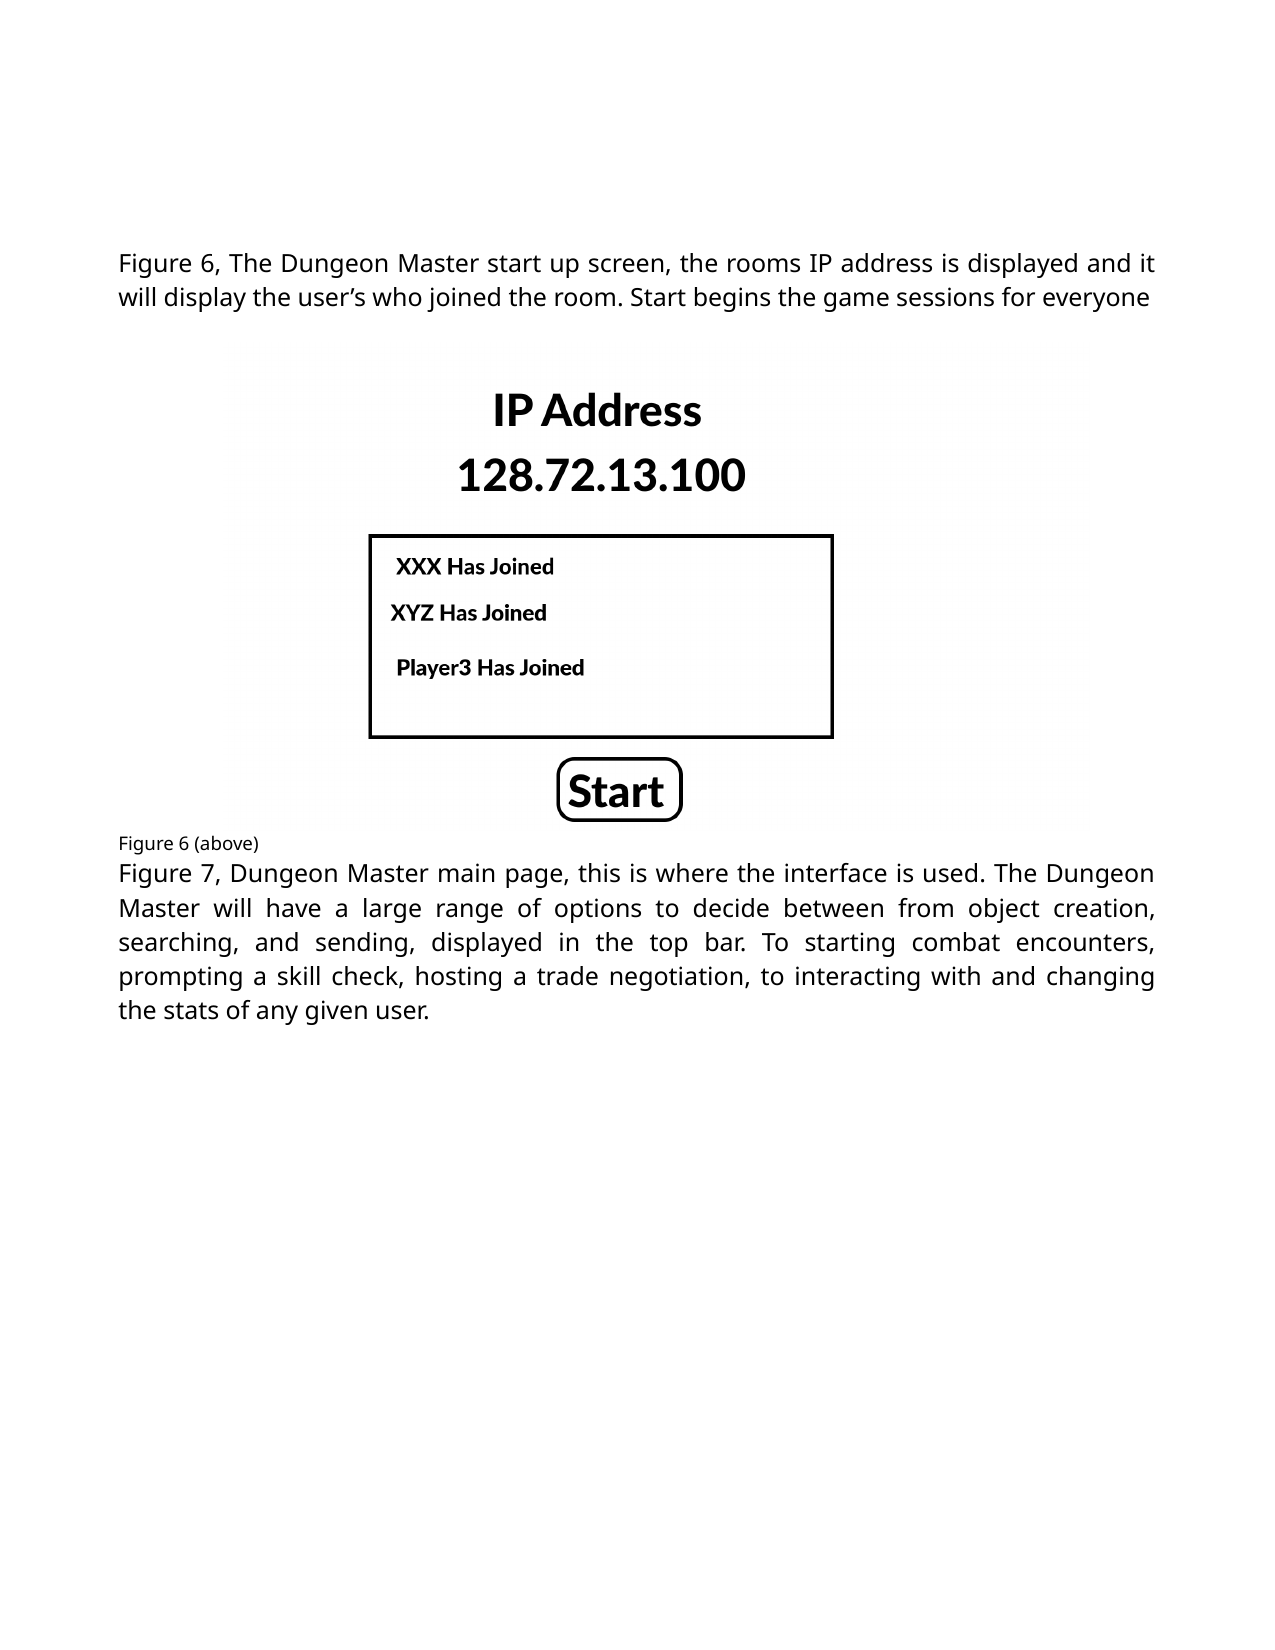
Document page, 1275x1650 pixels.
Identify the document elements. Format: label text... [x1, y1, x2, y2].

text Figure 6 (above) [118, 339, 1157, 856]
picture [222, 342, 1090, 831]
text Figure 6, The Dungeon Master start up screen, the rooms IP address is displayed and it will display the user’s who joined the room. Start begins the game sessions for everyone [118, 246, 1157, 314]
text Figure 7, Dungeon Master main page, this is where the interface is used. The Dungeon Master will have a large range of options to decide between from object creation, searching, and sending, displayed in the top bar. To starting combat encounters, prompting a skill check, hosting a trade negotiation, to interacting with and changing the stats of any given user. [118, 856, 1157, 1026]
